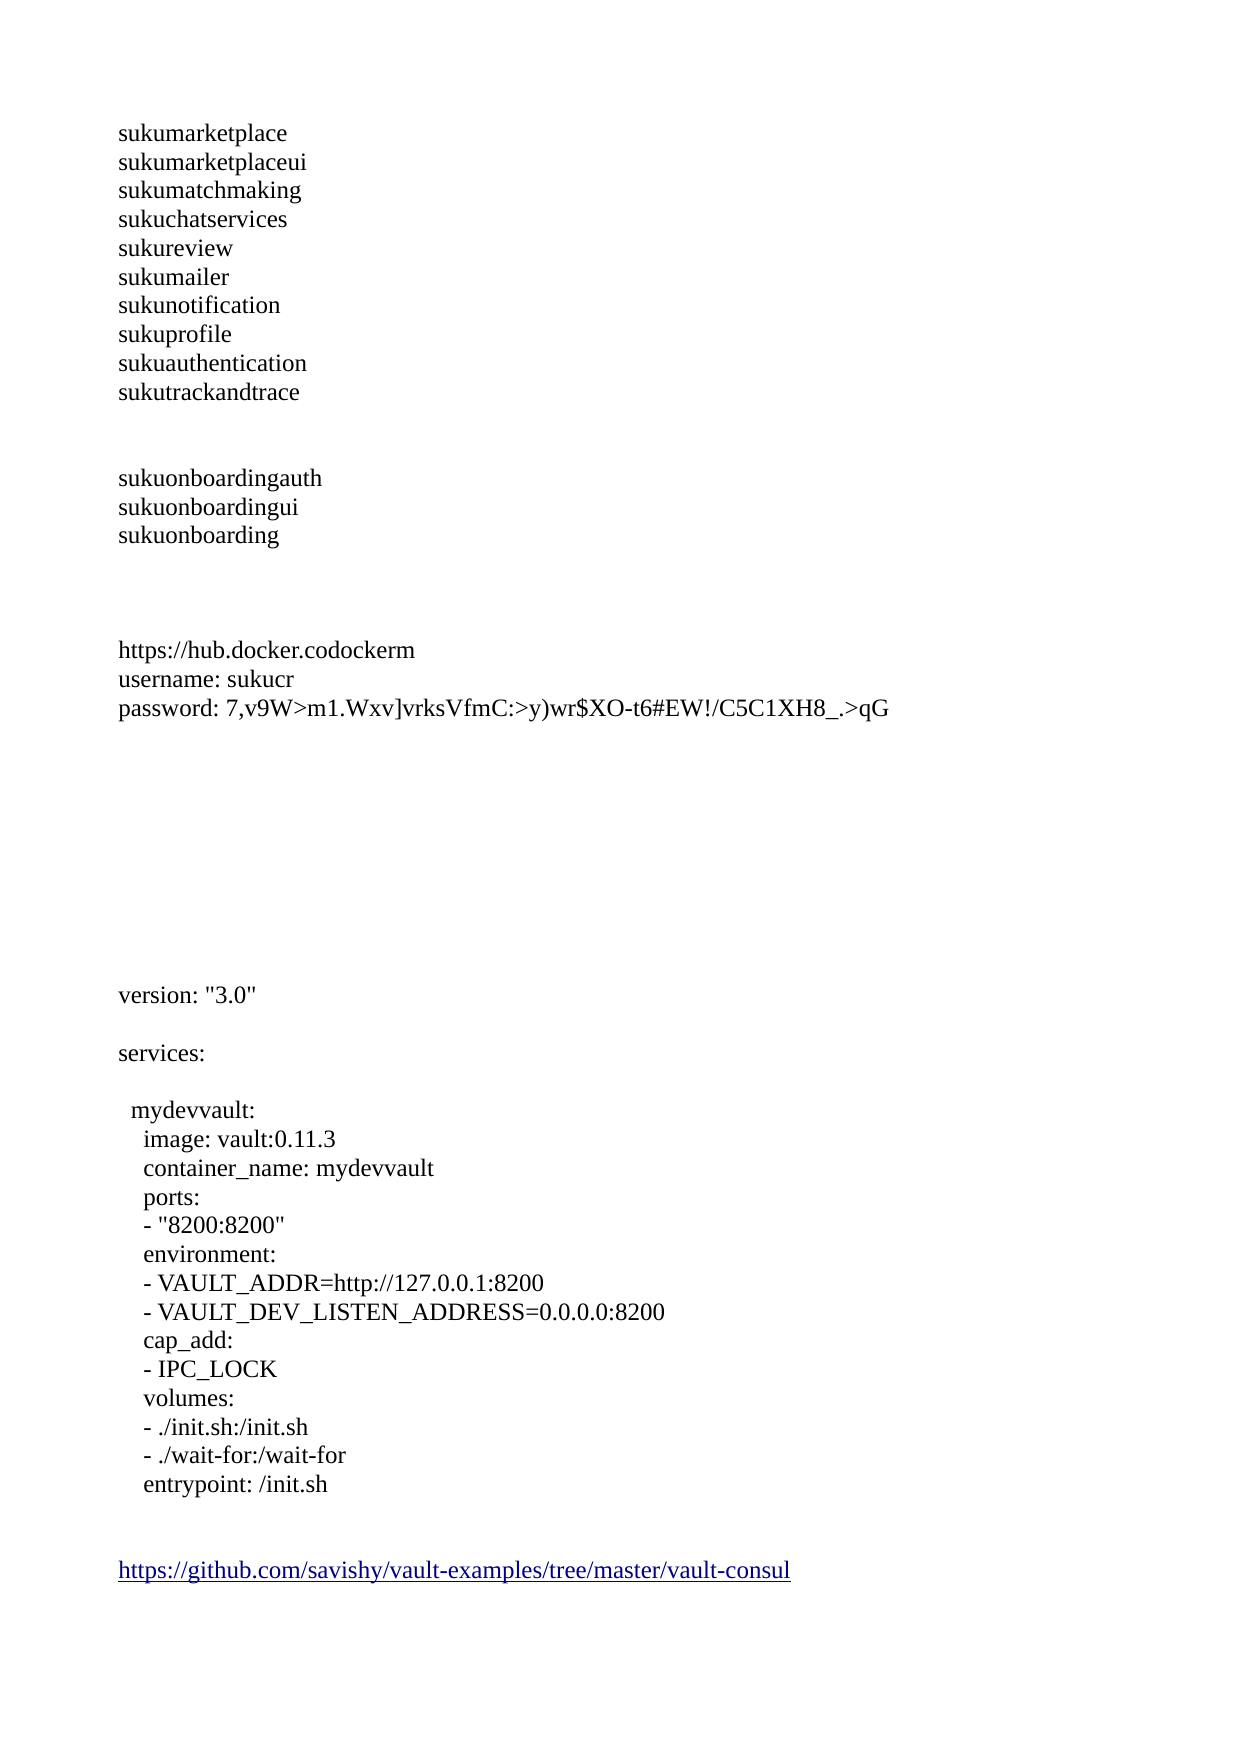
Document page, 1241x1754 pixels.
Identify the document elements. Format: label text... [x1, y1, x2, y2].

text mydevvault: [118, 1096, 1122, 1124]
text sukureview [118, 233, 1122, 262]
text - ./wait-for:/wait-for [118, 1441, 1122, 1469]
text - IPC_LOCK [118, 1354, 1122, 1383]
text sukunotification [118, 291, 1122, 319]
text https://github.com/savishy/vault-examples/tree/master/vault-consul [118, 1556, 1122, 1584]
text ports: [118, 1182, 1122, 1211]
text sukuonboardingauth [118, 463, 1122, 492]
text image: vault:0.11.3 [118, 1124, 1122, 1153]
text sukumarketplace [118, 118, 1122, 147]
text - VAULT_DEV_LISTEN_ADDRESS=0.0.0.0:8200 [118, 1297, 1122, 1326]
text sukuonboardingui [118, 492, 1122, 521]
text volumes: [118, 1383, 1122, 1412]
text cap_add: [118, 1326, 1122, 1354]
text sukumatchmaking [118, 176, 1122, 204]
text version: "3.0" [118, 981, 1122, 1009]
text sukumarketplaceui [118, 147, 1122, 176]
text username: sukucr [118, 664, 1122, 693]
text - VAULT_ADDR=http://127.0.0.1:8200 [118, 1268, 1122, 1297]
text entrypoint: /init.sh [118, 1469, 1122, 1498]
text sukuprofile [118, 319, 1122, 348]
text sukumailer [118, 262, 1122, 291]
text - ./init.sh:/init.sh [118, 1412, 1122, 1441]
text sukuauthentication [118, 348, 1122, 377]
text password: 7,v9W>m1.Wxv]vrksVfmC:>y)wr$XO-t6#EW!/C5C1XH8_.>qG [118, 693, 1122, 722]
text sukutrackandtrace [118, 377, 1122, 406]
text https://hub.docker.codockerm [118, 636, 1122, 664]
text sukuchatservices [118, 204, 1122, 233]
text environment: [118, 1239, 1122, 1268]
text - "8200:8200" [118, 1211, 1122, 1239]
text sukuonboarding [118, 521, 1122, 549]
text services: [118, 1038, 1122, 1067]
text container_name: mydevvault [118, 1153, 1122, 1182]
